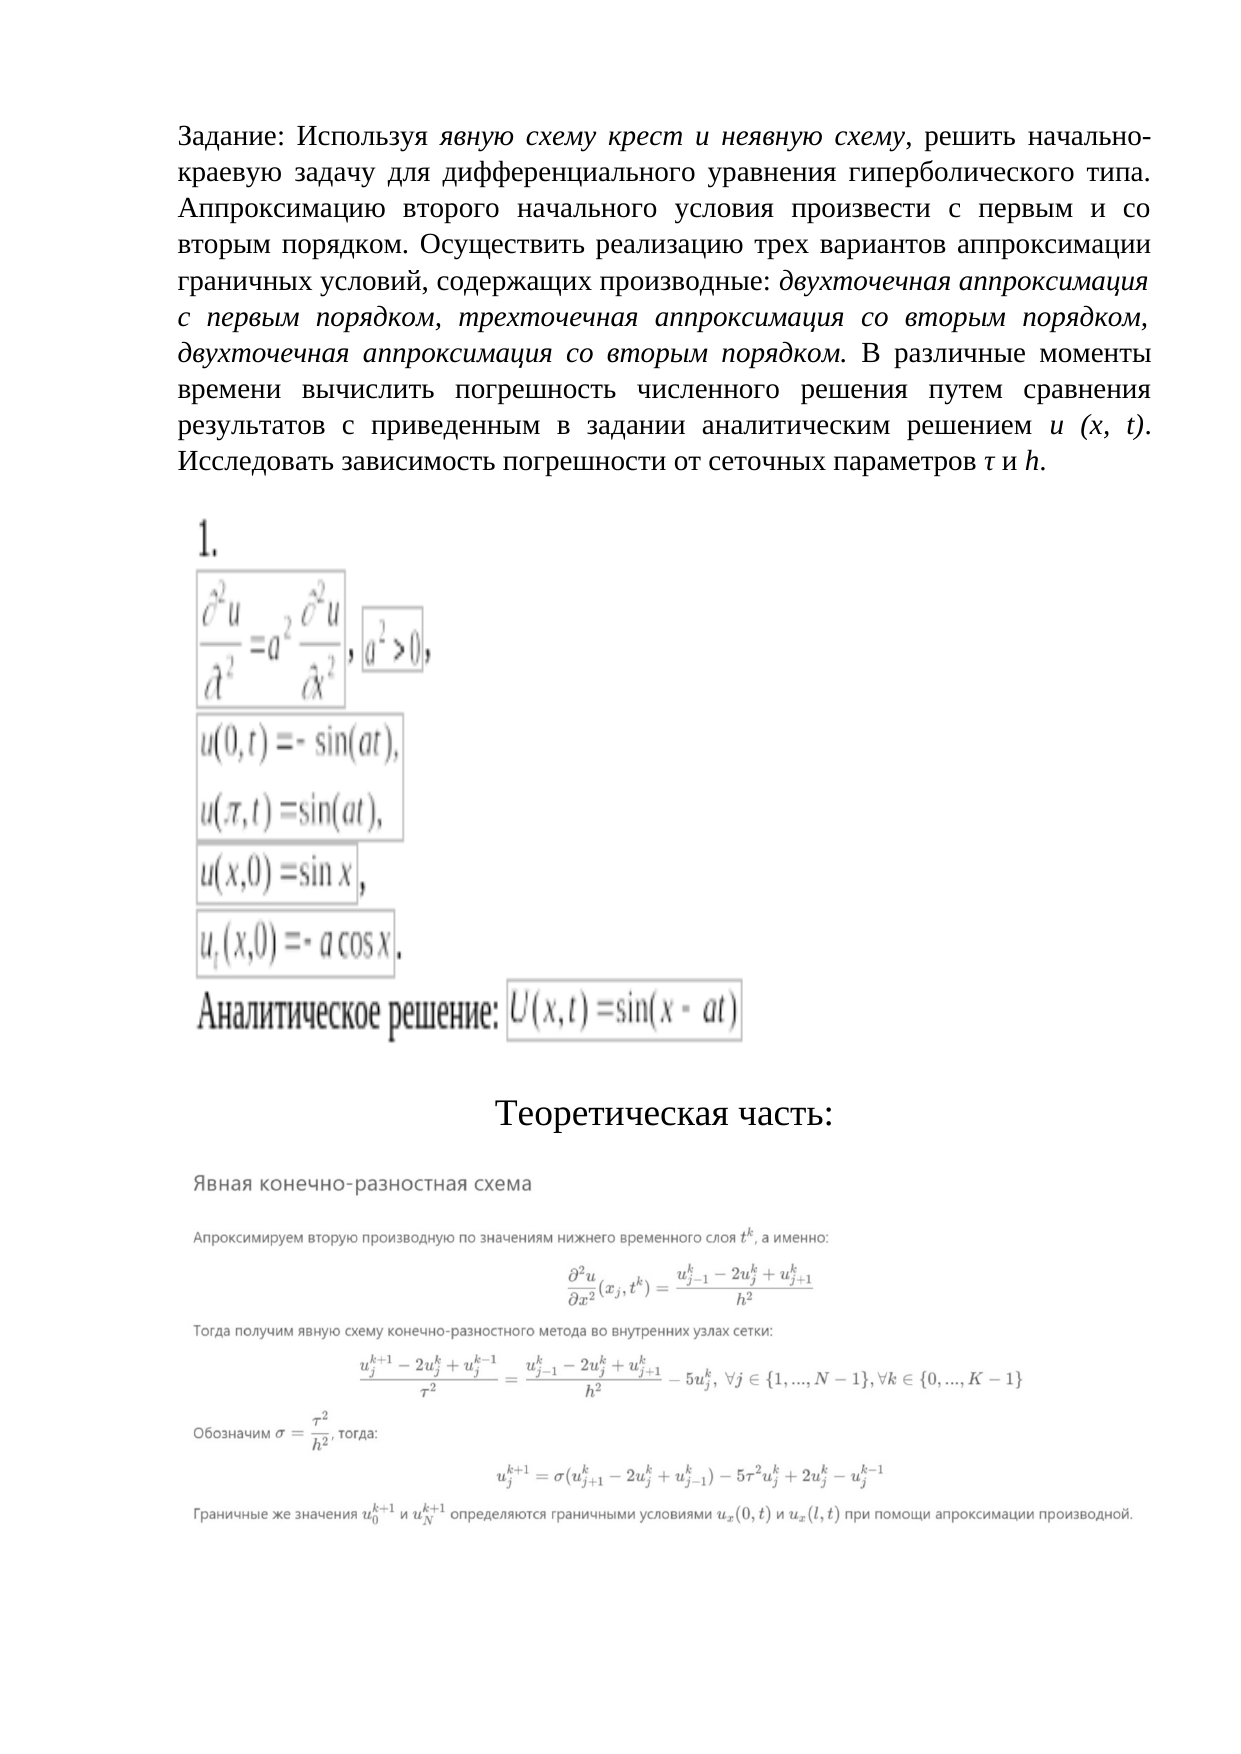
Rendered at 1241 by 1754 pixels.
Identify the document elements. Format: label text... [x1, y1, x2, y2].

picture [177, 504, 1152, 1063]
text Теоретическая часть: [177, 1090, 1152, 1133]
picture [177, 1161, 1152, 1534]
text Задание: Используя явную схему крест и неявную схему, решить начально-краевую задачу для дифференциального уравнения гиперболического типа. Аппроксимацию второго начального условия произвести с первым и со вторым порядком. Осуществить реализацию трех вариантов аппроксимации граничных условий, содержащих производные: двухточечная аппроксимация с первым порядком, трехточечная аппроксимация со вторым порядком, двухточечная аппроксимация со вторым порядком. В различные моменты времени вычислить погрешность численного решения путем сравнения результатов с приведенным в задании аналитическим решением u (x, t). Исследовать зависимость погрешности от сеточных параметров τ и h. [177, 118, 1152, 477]
